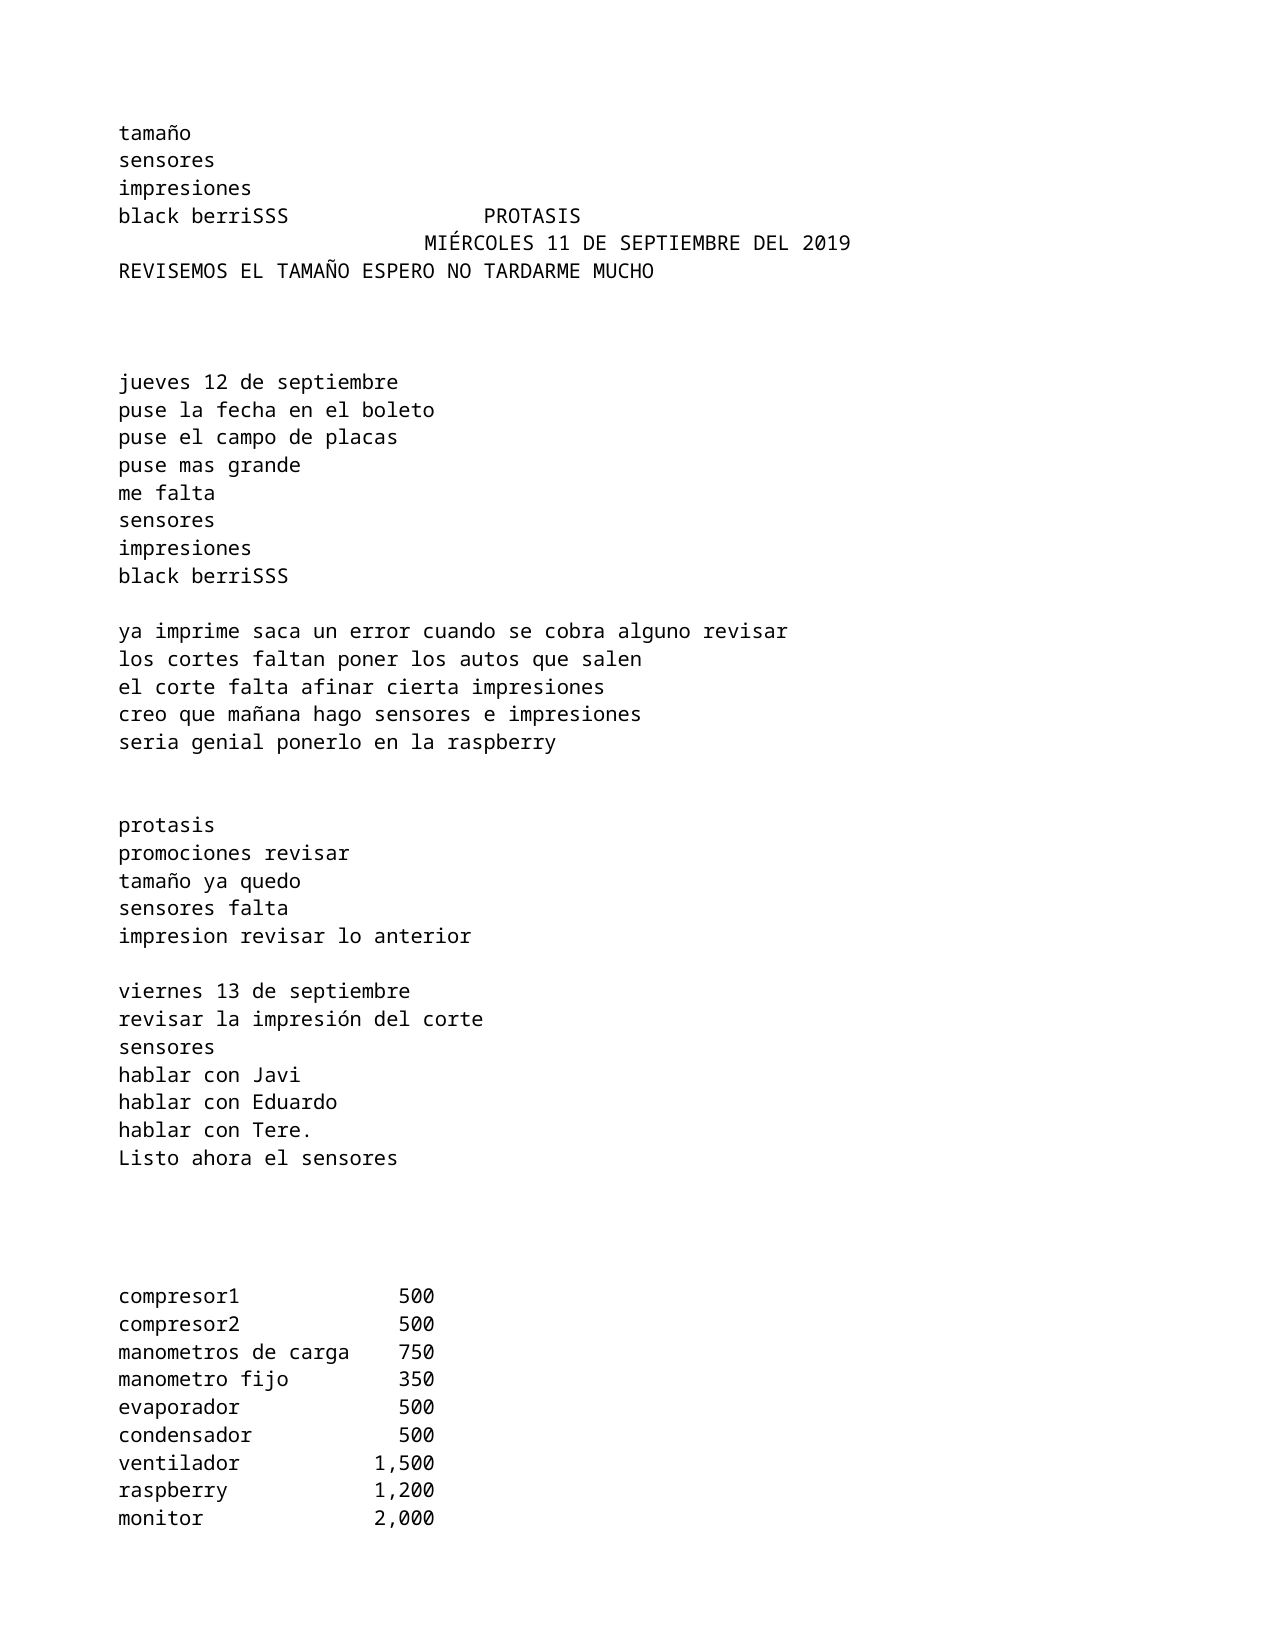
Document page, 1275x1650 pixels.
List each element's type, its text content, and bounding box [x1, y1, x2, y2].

text el corte falta afinar cierta impresiones [118, 672, 1157, 700]
text black berriSSS [118, 561, 1157, 589]
text protasis [118, 811, 1157, 838]
text sensores [118, 506, 1157, 534]
text hablar con Eduardo [118, 1088, 1157, 1116]
text creo que mañana hago sensores e impresiones [118, 700, 1157, 728]
text viernes 13 de septiembre [118, 977, 1157, 1005]
text impresiones [118, 534, 1157, 561]
text tamaño ya quedo [118, 866, 1157, 894]
text promociones revisar [118, 838, 1157, 866]
text sensores [118, 1032, 1157, 1060]
text impresiones [118, 173, 1157, 201]
text condensador 500 [118, 1420, 1157, 1448]
text sensores falta [118, 894, 1157, 922]
text seria genial ponerlo en la raspberry [118, 728, 1157, 755]
text raspberry 1,200 [118, 1476, 1157, 1503]
text los cortes faltan poner los autos que salen [118, 644, 1157, 672]
text black berriSSS PROTASIS [118, 201, 1157, 229]
text puse mas grande [118, 451, 1157, 478]
text sensores [118, 146, 1157, 173]
text REVISEMOS EL TAMAÑO ESPERO NO TARDARME MUCHO [118, 257, 1157, 284]
text me falta [118, 478, 1157, 506]
text MIÉRCOLES 11 DE SEPTIEMBRE DEL 2019 [118, 229, 1157, 257]
text Listo ahora el sensores [118, 1143, 1157, 1171]
text hablar con Javi [118, 1060, 1157, 1088]
text compresor2 500 [118, 1309, 1157, 1337]
text revisar la impresión del corte [118, 1005, 1157, 1032]
text impresion revisar lo anterior [118, 922, 1157, 949]
text ventilador 1,500 [118, 1448, 1157, 1476]
text evaporador 500 [118, 1393, 1157, 1420]
text hablar con Tere. [118, 1116, 1157, 1143]
text tamaño [118, 118, 1157, 146]
text puse la fecha en el boleto [118, 395, 1157, 423]
text compresor1 500 [118, 1282, 1157, 1309]
text manometro fijo 350 [118, 1365, 1157, 1393]
text monitor 2,000 [118, 1503, 1157, 1531]
text puse el campo de placas [118, 423, 1157, 451]
text ya imprime saca un error cuando se cobra alguno revisar [118, 617, 1157, 644]
text jueves 12 de septiembre [118, 367, 1157, 395]
text manometros de carga 750 [118, 1337, 1157, 1365]
